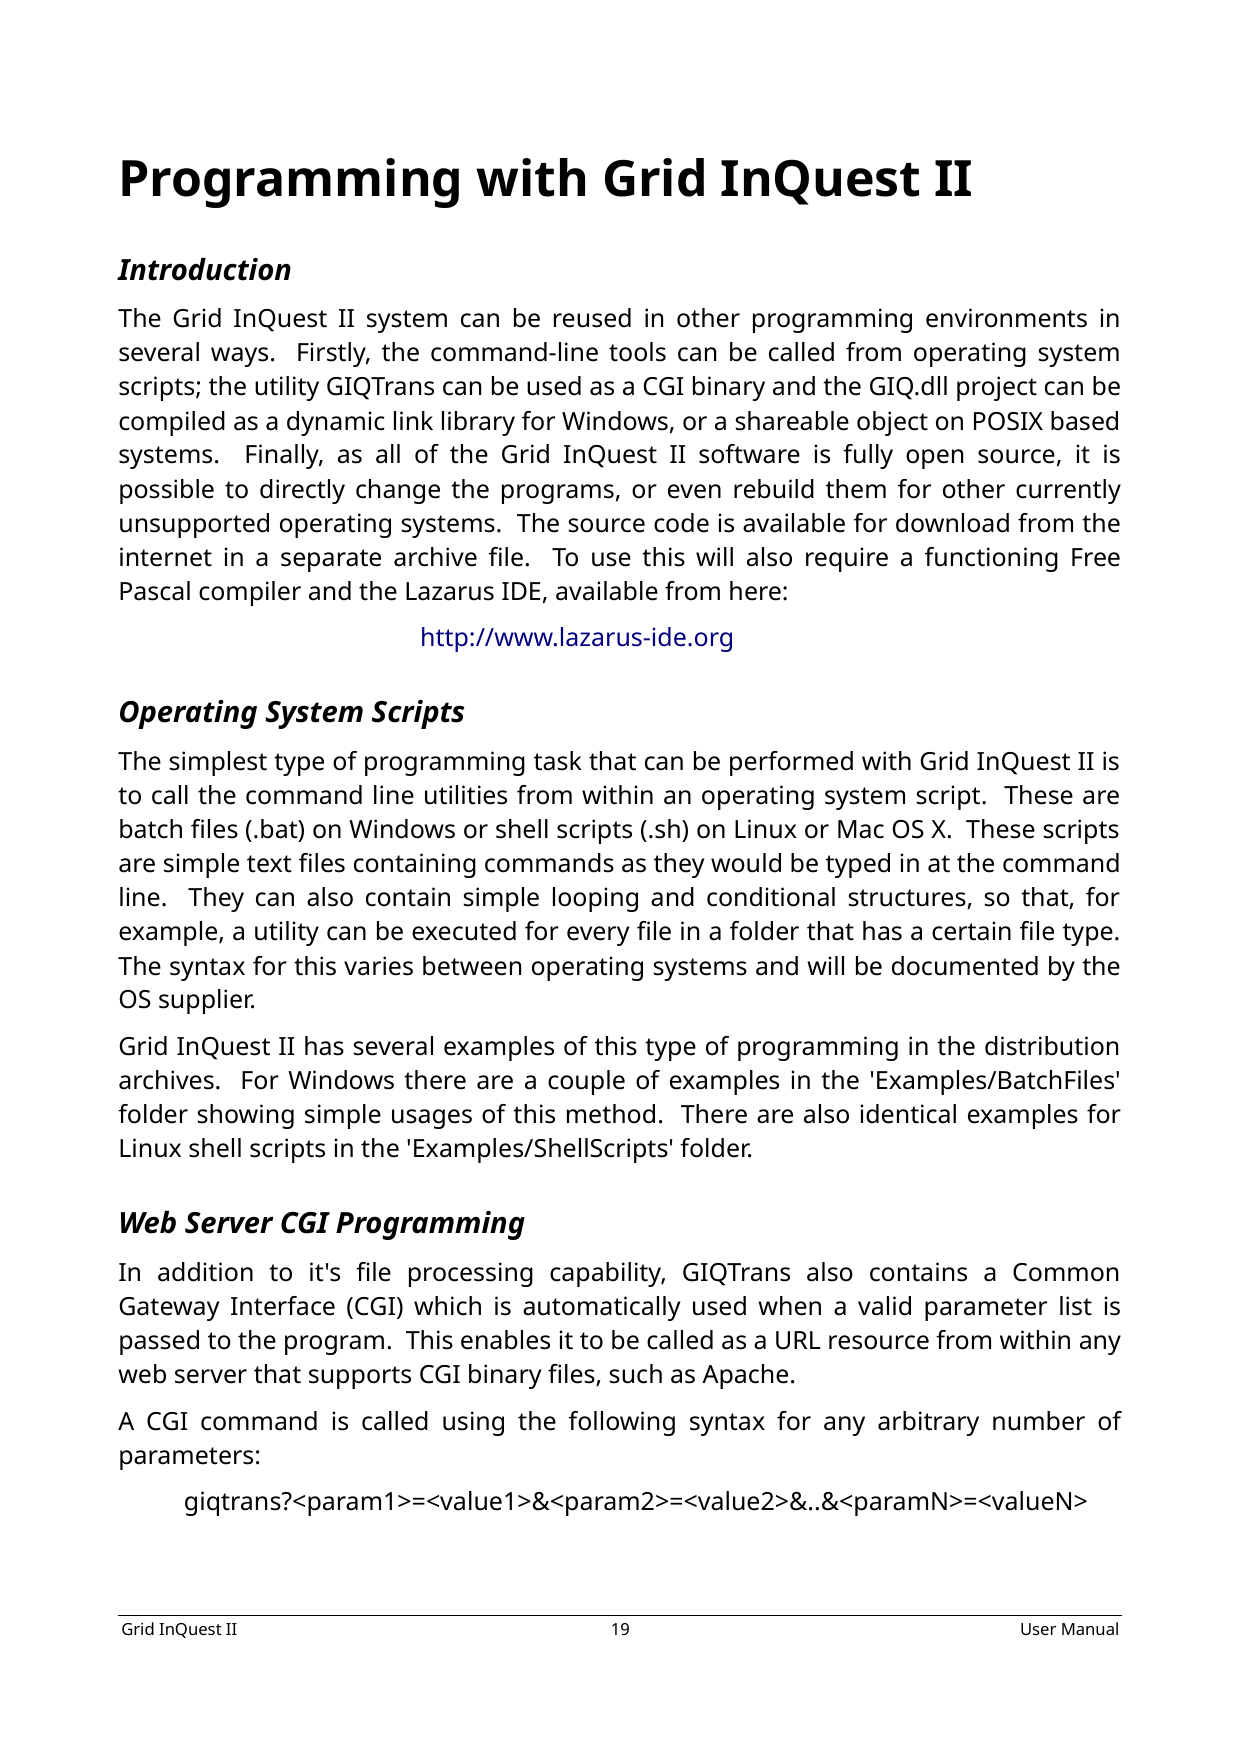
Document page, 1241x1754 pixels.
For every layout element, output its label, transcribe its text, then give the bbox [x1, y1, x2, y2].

text The Grid InQuest II system can be reused in other programming environments in several ways. Firstly, the command-line tools can be called from operating system scripts; the utility GIQTrans can be used as a CGI binary and the GIQ.dll project can be compiled as a dynamic link library for Windows, or a shareable object on POSIX based systems. Finally, as all of the Grid InQuest II software is fully open source, it is possible to directly change the programs, or even rebuild them for other currently unsupported operating systems. The source code is available for download from the internet in a separate archive file. To use this will also require a functioning Free Pascal compiler and the Lazarus IDE, available from here: [118, 301, 1122, 607]
text A CGI command is called using the following syntax for any arbitrary number of parameters: [118, 1403, 1122, 1472]
subtitle Web Server CGI Programming [118, 1202, 1122, 1242]
subtitle Operating System Scripts [118, 692, 1122, 731]
text http://www.lazarus-ide.org [413, 620, 1122, 654]
subtitle Introduction [118, 249, 1122, 288]
text In addition to it's file processing capability, GIQTrans also contains a Common Gateway Interface (CGI) which is automatically used when a valid parameter list is passed to the program. This enables it to be called as a URL resource from within any web server that supports CGI binary files, such as Apache. [118, 1255, 1122, 1391]
text giqtrans?<param1>=<value1>&<param2>=<value2>&..&<paramN>=<valueN> [177, 1484, 1122, 1518]
subtitle Programming with Grid InQuest II [118, 143, 1122, 211]
text Grid InQuest II has several examples of this type of programming in the distribution archives. For Windows there are a couple of examples in the 'Examples/BatchFiles' folder showing simple usages of this method. There are also identical examples for Linux shell scripts in the 'Examples/ShellScripts' folder. [118, 1029, 1122, 1165]
text The simplest type of programming task that can be performed with Grid InQuest II is to call the command line utilities from within an operating system script. These are batch files (.bat) on Windows or shell scripts (.sh) on Linux or Mac OS X. These scripts are simple text files containing commands as they would be typed in at the command line. They can also contain simple looping and conditional structures, so that, for example, a utility can be executed for every file in a folder that has a certain file type. The syntax for this varies between operating systems and will be documented by the OS supplier. [118, 744, 1122, 1016]
